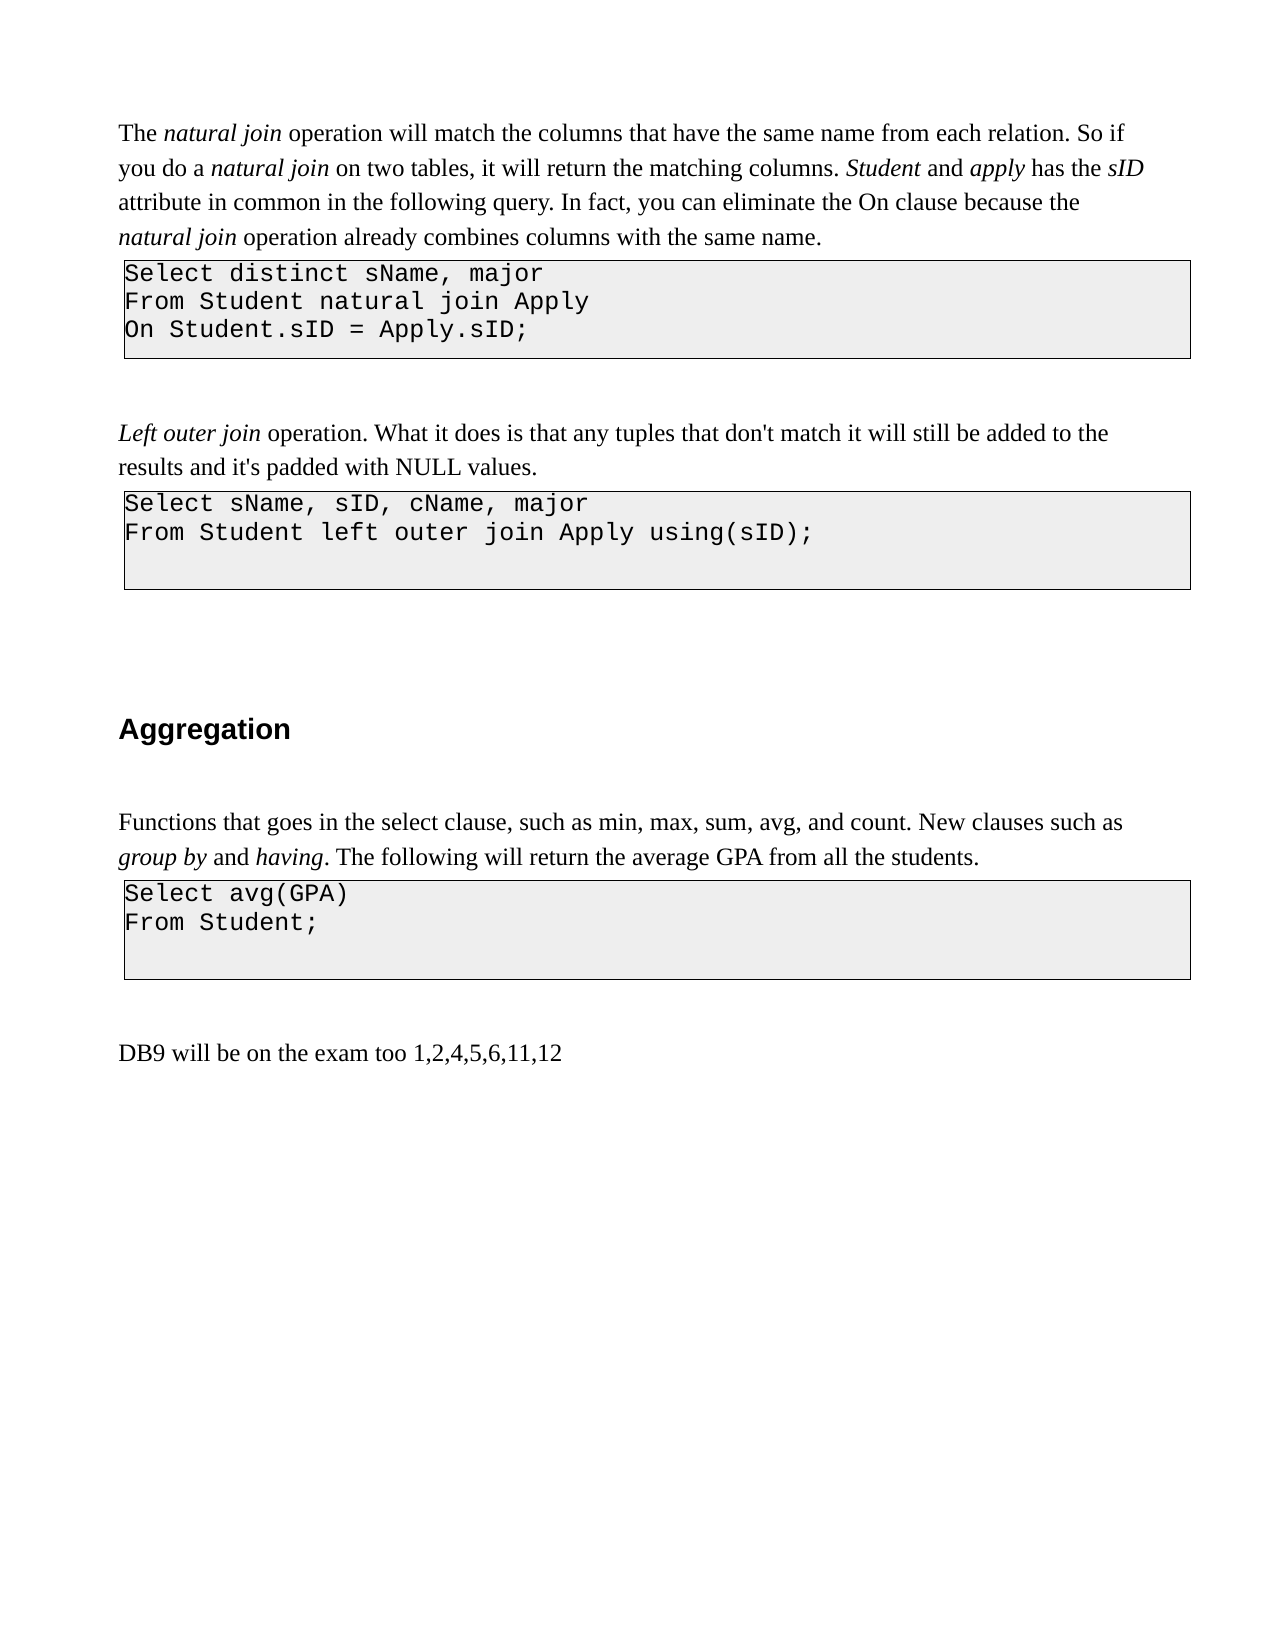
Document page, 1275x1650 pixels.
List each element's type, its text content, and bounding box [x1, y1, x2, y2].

subtitle Aggregation [118, 712, 1157, 746]
text Functions that goes in the select clause, such as min, max, sum, avg, and count. New clauses such as group by and having. The following will return the average GPA from all the students. [118, 807, 1157, 871]
text DB9 will be on the exam too 1,2,4,5,6,11,12 [118, 1038, 1157, 1067]
text Left outer join operation. What it does is that any tuples that don't match it will still be added to the results and it's padded with NULL values. [118, 418, 1157, 481]
text The natural join operation will match the columns that have the same name from each relation. So if you do a natural join on two tables, it will return the matching columns. Student and apply has the sID attribute in common in the following query. In fact, you can eliminate the On clause because the natural join operation already combines columns with the same name. [118, 118, 1157, 250]
